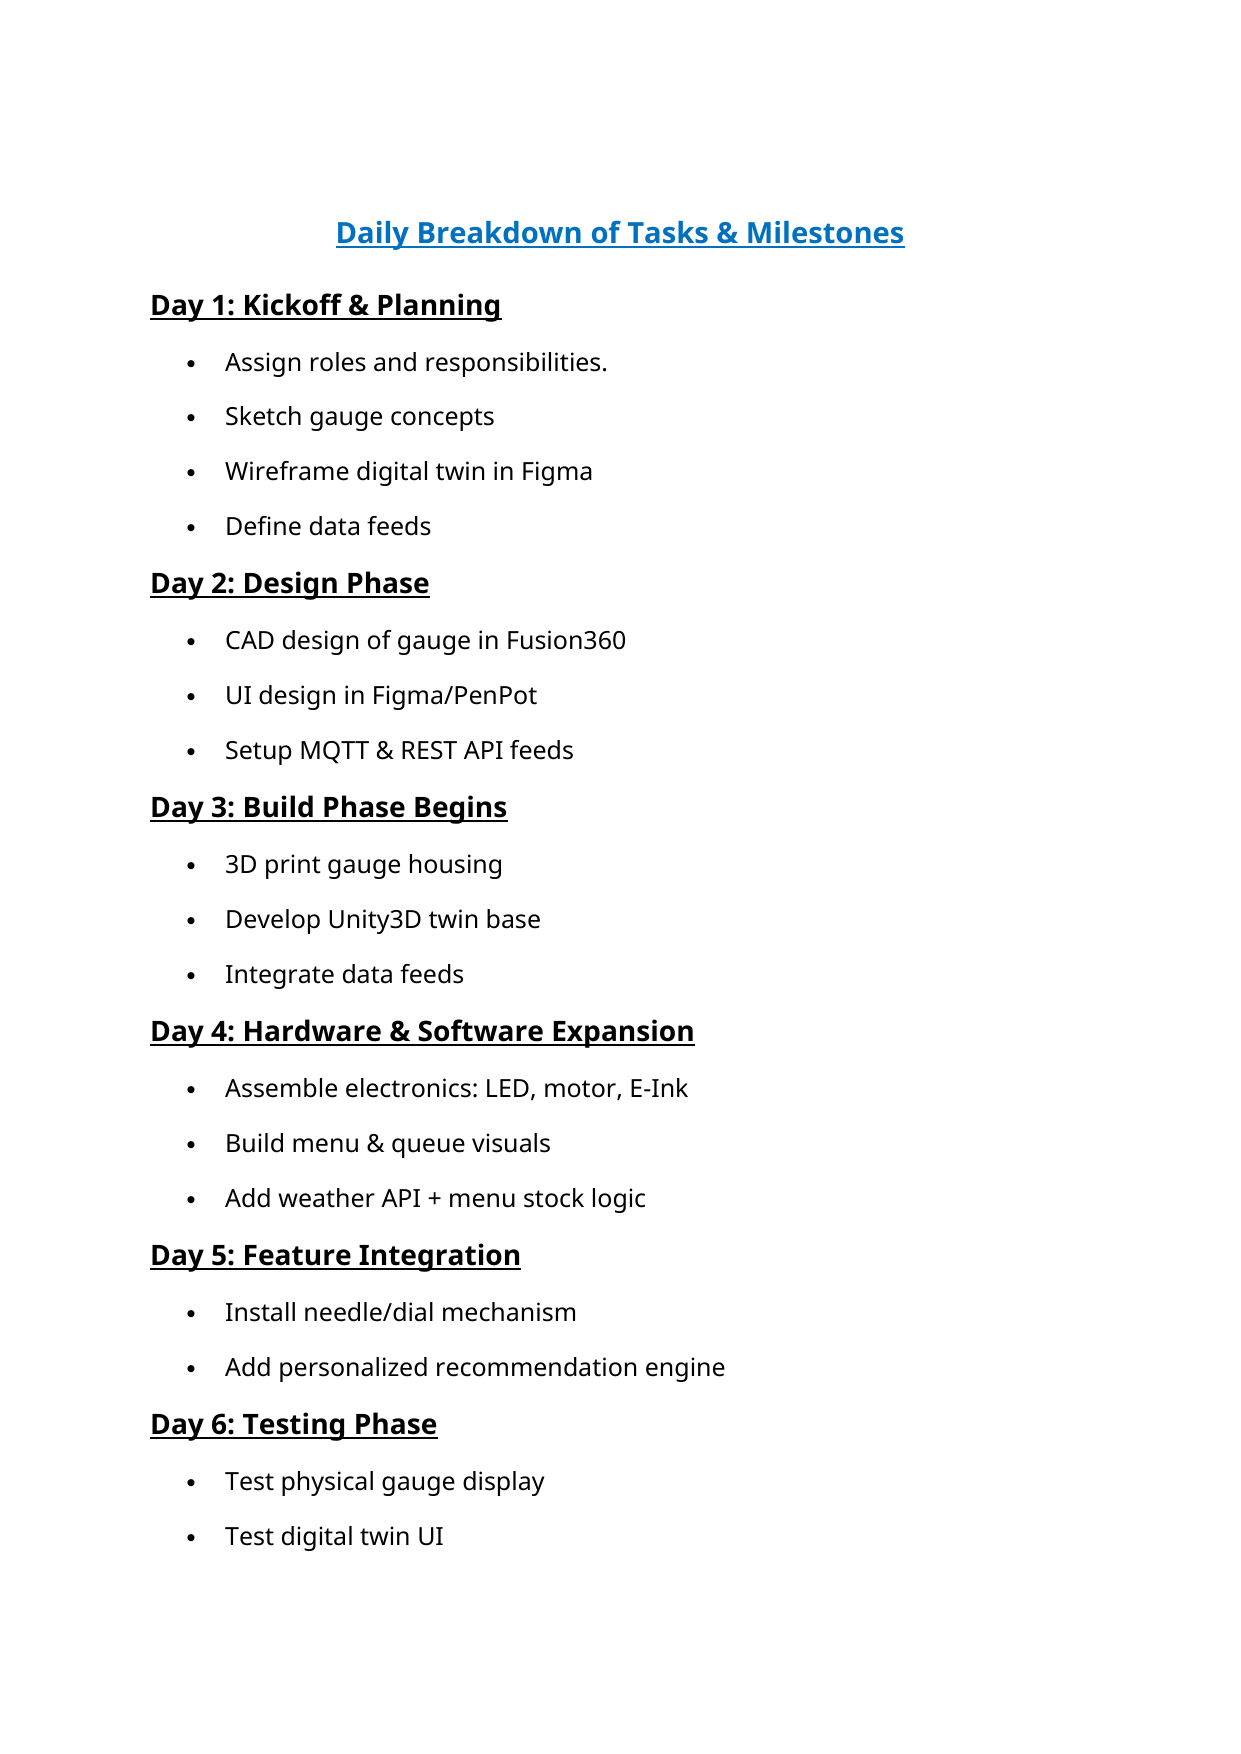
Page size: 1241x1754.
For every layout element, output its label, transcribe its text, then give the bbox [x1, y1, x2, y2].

list UI design in Figma/PenPot [187, 678, 1090, 712]
list Test physical gauge display [187, 1463, 1090, 1497]
list 3D print gauge housing [187, 847, 1090, 881]
list Develop Unity3D twin base [187, 902, 1090, 936]
list Build menu & queue visuals [187, 1126, 1090, 1159]
list Define data feeds [187, 509, 1090, 543]
list Sketch gauge concepts [187, 399, 1090, 433]
list Add weather API + menu stock logic [187, 1180, 1090, 1214]
list Setup MQTT & REST API feeds [187, 733, 1090, 767]
list Assemble electronics: LED, motor, E-Ink [187, 1071, 1090, 1105]
subtitle Day 3: Build Phase Begins [150, 788, 1090, 826]
list Install needle/dial mechanism [187, 1294, 1090, 1328]
subtitle Day 1: Kickoff & Planning [150, 285, 1090, 323]
list Integrate data feeds [187, 957, 1090, 991]
text Daily Breakdown of Tasks & Milestones [150, 212, 1090, 252]
subtitle Day 4: Hardware & Software Expansion [150, 1011, 1090, 1050]
list CAD design of gauge in Fusion360 [187, 623, 1090, 657]
list Test digital twin UI [187, 1518, 1090, 1552]
subtitle Day 2: Design Phase [150, 564, 1090, 602]
list Wireframe digital twin in Figma [187, 454, 1090, 488]
subtitle Day 6: Testing Phase [150, 1404, 1090, 1443]
list Add personalized recommendation engine [187, 1349, 1090, 1383]
subtitle Day 5: Feature Integration [150, 1235, 1090, 1274]
list Assign roles and responsibilities. [187, 344, 1090, 378]
